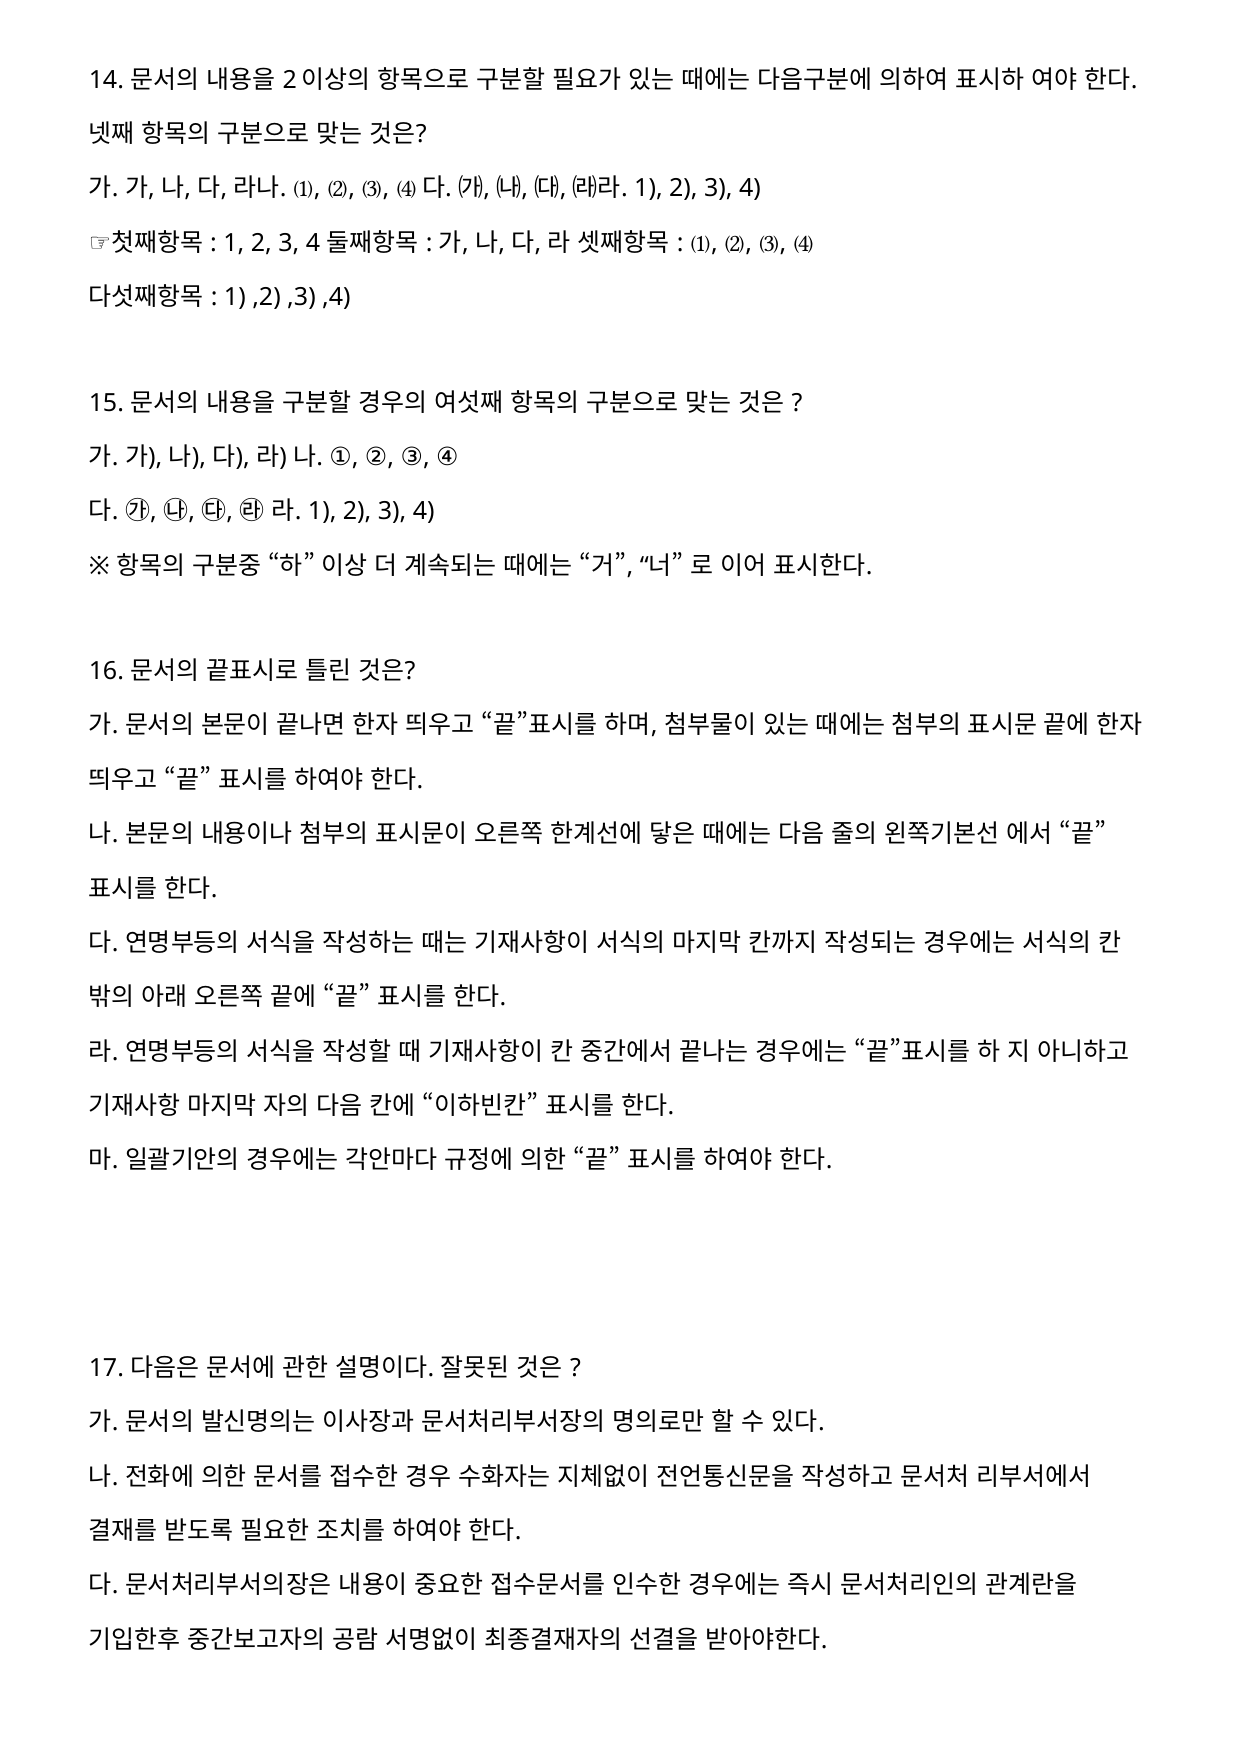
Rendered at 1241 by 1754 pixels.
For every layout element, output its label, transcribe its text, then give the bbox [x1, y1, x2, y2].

text 나. 전화에 의한 문서를 접수한 경우 수화자는 지체없이 전언통신문을 작성하고 문서처 리부서에서 결재를 받도록 필요한 조치를 하여야 한다. [88, 1456, 1152, 1547]
text 마. 일괄기안의 경우에는 각안마다 규정에 의한 “끝” 표시를 하여야 한다. [88, 1140, 1152, 1176]
text 가. 문서의 본문이 끝나면 한자 띄우고 “끝”표시를 하며, 첨부물이 있는 때에는 첨부의 표시문 끝에 한자 띄우고 “끝” 표시를 하여야 한다. [88, 705, 1152, 796]
text 17. 다음은 문서에 관한 설명이다. 잘못된 것은 ? [88, 1347, 1152, 1384]
text 16. 문서의 끝표시로 틀린 것은? [88, 651, 1152, 687]
text 15. 문서의 내용을 구분할 경우의 여섯째 항목의 구분으로 맞는 것은 ? [88, 382, 1152, 418]
text 다섯째항목 : 1) ,2) ,3) ,4) [88, 277, 1152, 313]
text 다. ㉮, ㉯, ㉰, ㉱ 라. 1), 2), 3), 4) [88, 491, 1152, 527]
text 가. 가), 나), 다), 라) 나. ①, ②, ③, ④ [88, 436, 1152, 473]
text 가. 가, 나, 다, 라나. ⑴, ⑵, ⑶, ⑷다. ㈎, ㈏, ㈐, ㈑라. 1), 2), 3), 4) [88, 168, 1152, 204]
text ☞첫째항목 : 1, 2, 3, 4 둘째항목 : 가, 나, 다, 라 셋째항목 : ⑴, ⑵, ⑶, ⑷ [88, 222, 1152, 258]
text 14. 문서의 내용을 2이상의 항목으로 구분할 필요가 있는 때에는 다음구분에 의하여 표시하 여야 한다. 넷째 항목의 구분으로 맞는 것은? [88, 59, 1152, 150]
text 라. 연명부등의 서식을 작성할 때 기재사항이 칸 중간에서 끝나는 경우에는 “끝”표시를 하 지 아니하고 기재사항 마지막 자의 다음 칸에 “이하빈칸” 표시를 한다. [88, 1031, 1152, 1122]
text 다. 문서처리부서의장은 내용이 중요한 접수문서를 인수한 경우에는 즉시 문서처리인의 관계란을 기입한후 중간보고자의 공람 서명없이 최종결재자의 선결을 받아야한다. [88, 1565, 1152, 1656]
text 다. 연명부등의 서식을 작성하는 때는 기재사항이 서식의 마지막 칸까지 작성되는 경우에는 서식의 칸 밖의 아래 오른쪽 끝에 “끝” 표시를 한다. [88, 922, 1152, 1013]
text 나. 본문의 내용이나 첨부의 표시문이 오른쪽 한계선에 닿은 때에는 다음 줄의 왼쪽기본선 에서 “끝” 표시를 한다. [88, 814, 1152, 904]
text ※ 항목의 구분중 “하” 이상 더 계속되는 때에는 “거”, “너” 로 이어 표시한다. [88, 545, 1152, 581]
text 가. 문서의 발신명의는 이사장과 문서처리부서장의 명의로만 할 수 있다. [88, 1402, 1152, 1438]
